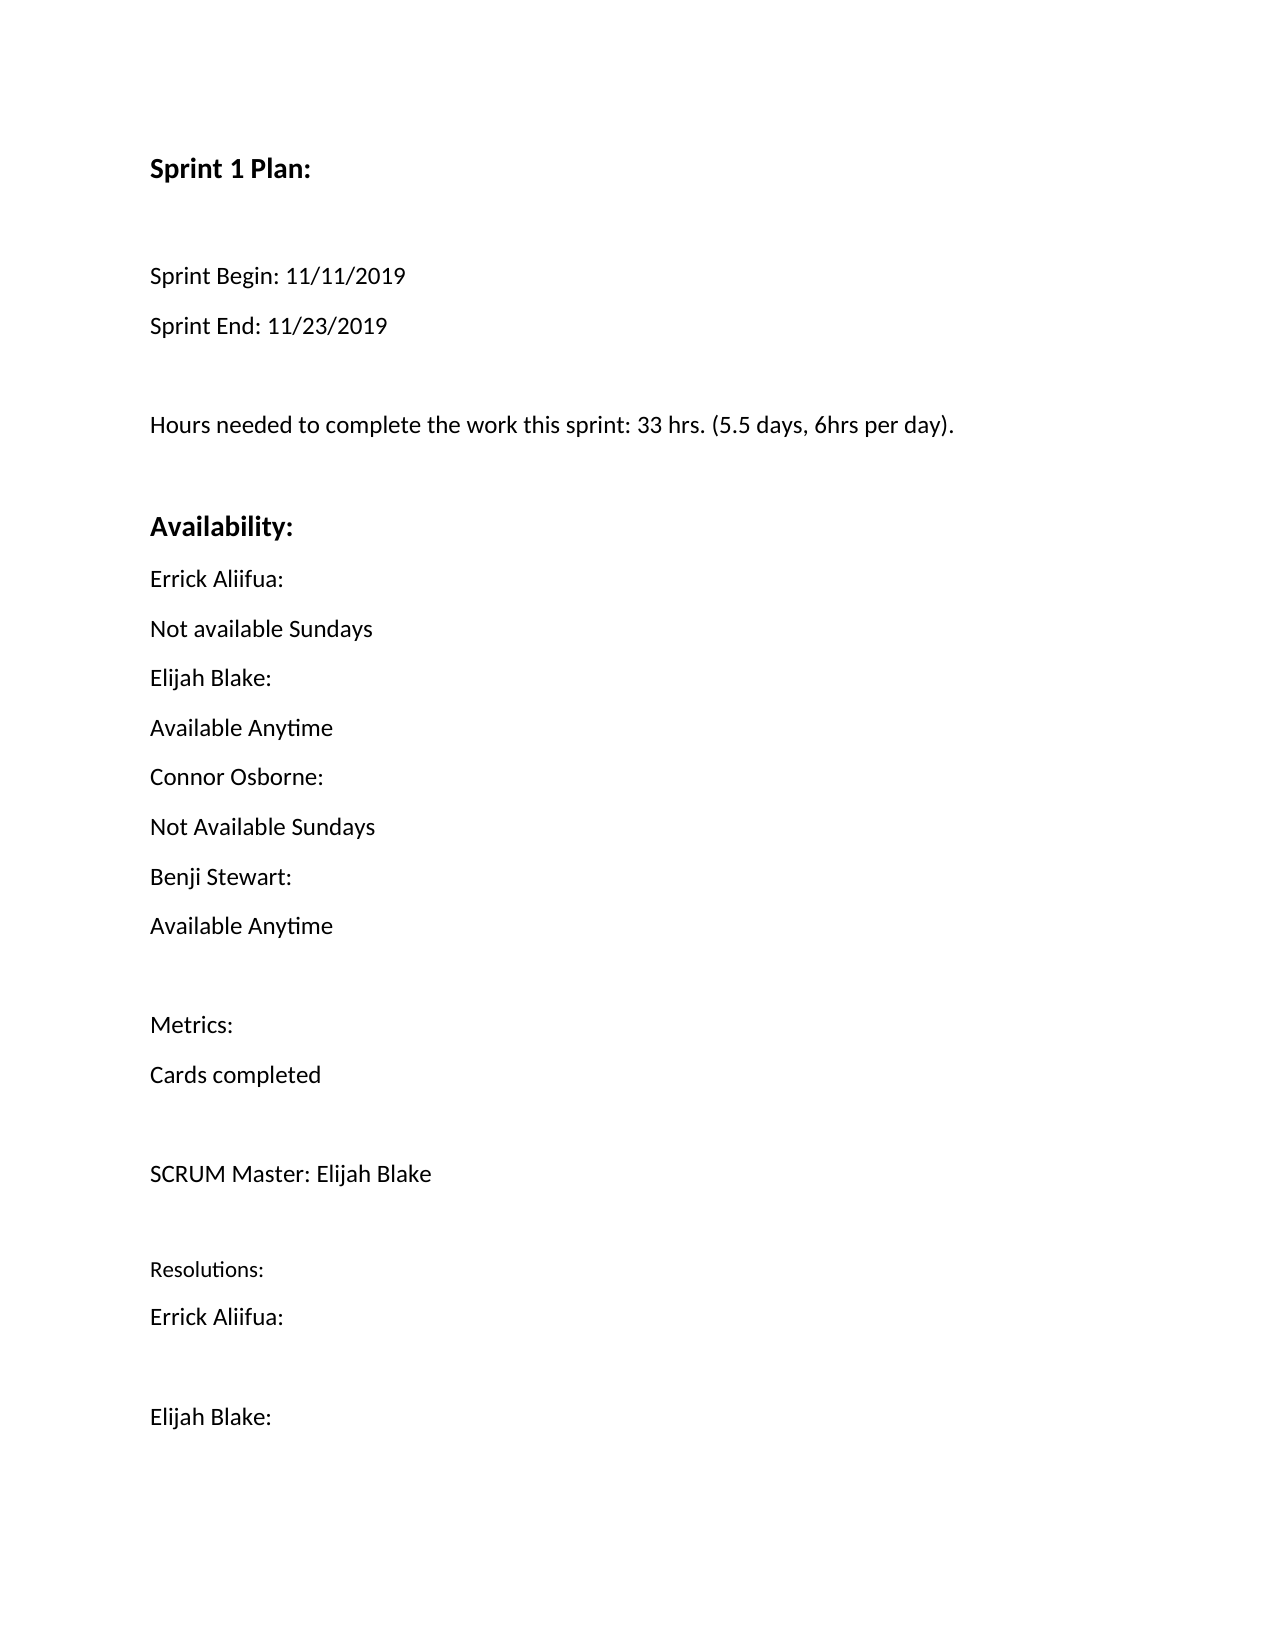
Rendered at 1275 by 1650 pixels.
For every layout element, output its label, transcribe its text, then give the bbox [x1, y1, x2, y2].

text Cards completed [150, 1059, 1125, 1089]
text Errick Aliifua: [150, 563, 1125, 594]
text Metrics: [150, 1009, 1125, 1040]
text Elijah Blake: [150, 1401, 1125, 1431]
text Available Anytime [150, 910, 1125, 941]
text Hours needed to complete the work this sprint: 33 hrs. (5.5 days, 6hrs per day). [150, 409, 1125, 439]
text Resolutions: [150, 1255, 1125, 1283]
text SCRUM Master: Elijah Blake [150, 1158, 1125, 1189]
text Availability: [150, 508, 1125, 544]
text Connor Osborne: [150, 762, 1125, 792]
text Benji Stewart: [150, 861, 1125, 891]
text Errick Aliifua: [150, 1302, 1125, 1332]
text Not Available Sundays [150, 811, 1125, 842]
text Available Anytime [150, 712, 1125, 742]
text Sprint Begin: 11/11/2019 [150, 260, 1125, 291]
text Elijah Blake: [150, 662, 1125, 693]
text Sprint 1 Plan: [150, 150, 1125, 186]
text Sprint End: 11/23/2019 [150, 310, 1125, 340]
text Not available Sundays [150, 613, 1125, 643]
